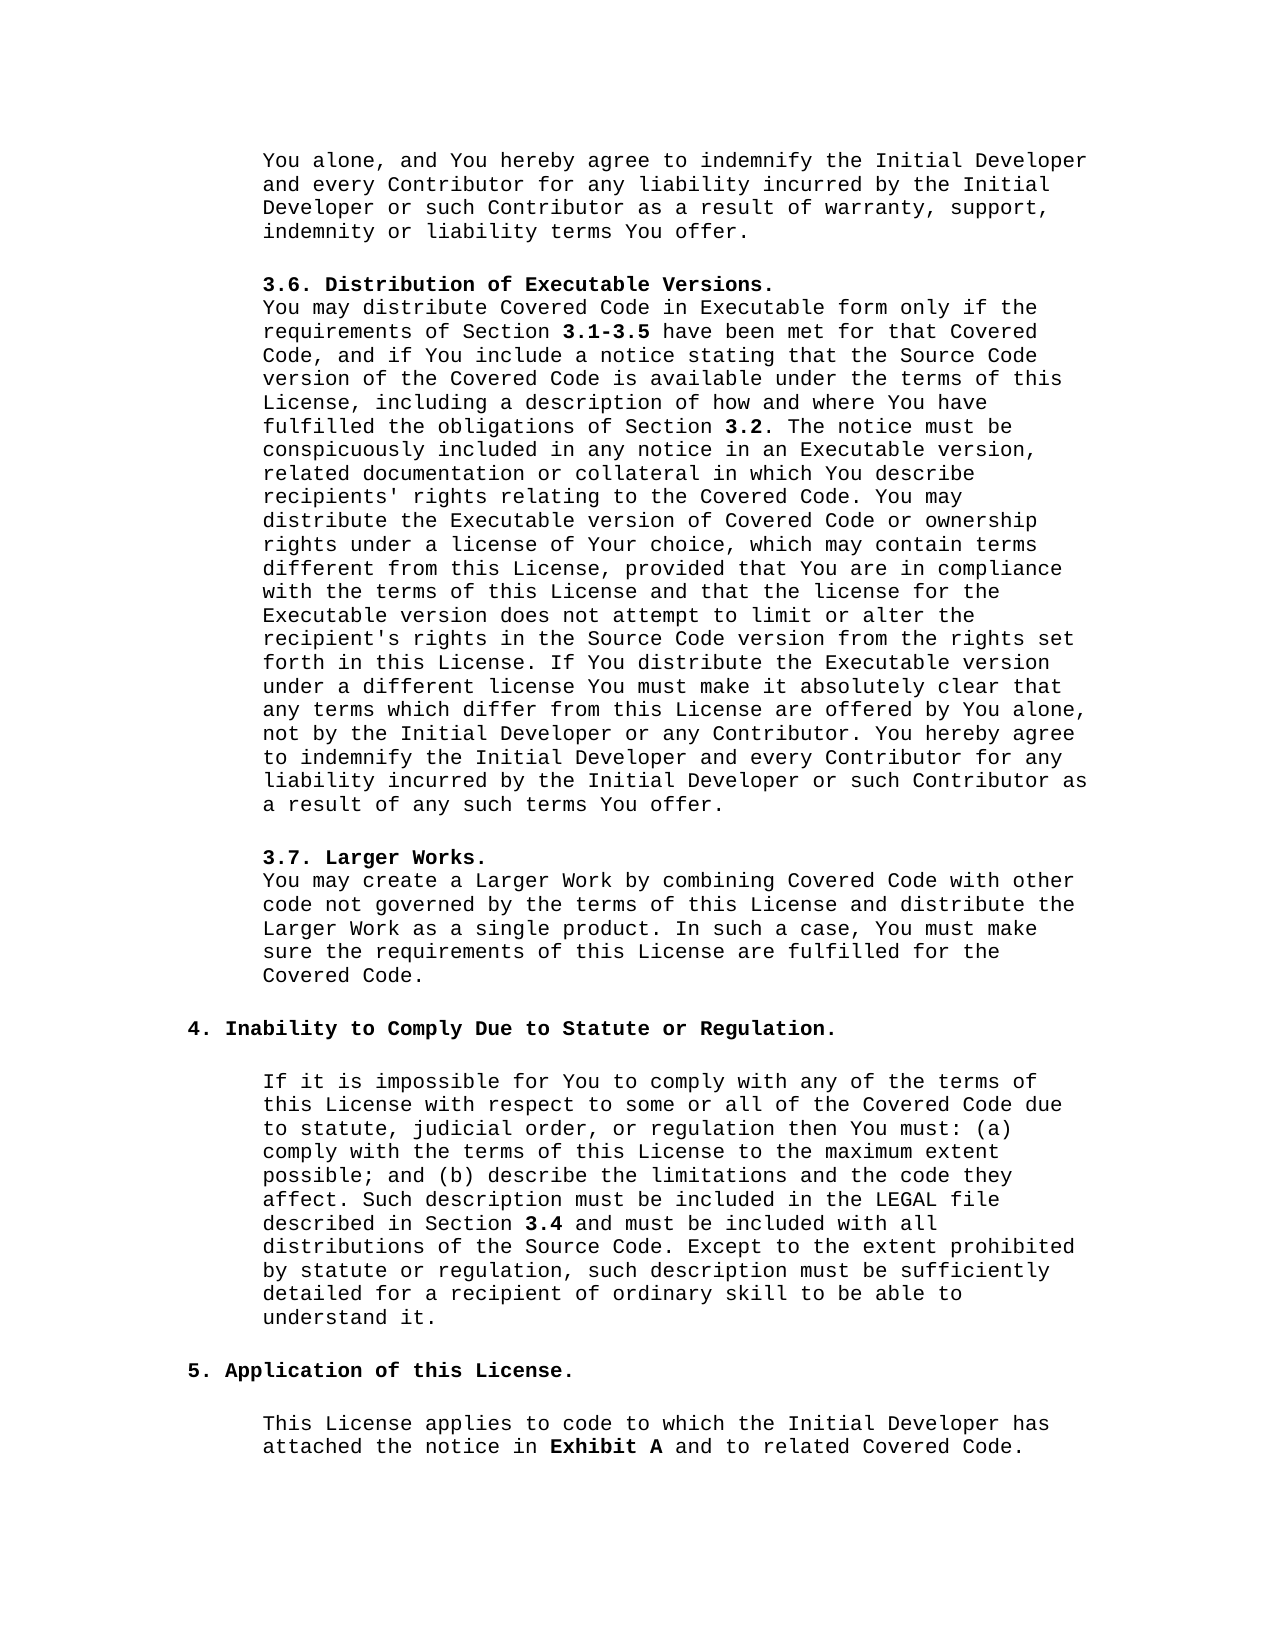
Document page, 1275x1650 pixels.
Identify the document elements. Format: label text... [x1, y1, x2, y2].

text If it is impossible for You to comply with any of the terms of this License with respect to some or all of the Covered Code due to statute, judicial order, or regulation then You must: (a) comply with the terms of this License to the maximum extent possible; and (b) describe the limitations and the code they affect. Such description must be included in the LEGAL file described in Section 3.4 and must be included with all distributions of the Source Code. Except to the extent prohibited by statute or regulation, such description must be sufficiently detailed for a recipient of ordinary skill to be able to understand it. [262, 1071, 1087, 1331]
text 4. Inability to Comply Due to Statute or Regulation. [187, 1018, 1087, 1041]
text 5. Application of this License. [187, 1360, 1087, 1383]
text 3.6. Distribution of Executable Versions. You may distribute Covered Code in Executable form only if the requirements of Section 3.1-3.5 have been met for that Covered Code, and if You include a notice stating that the Source Code version of the Covered Code is available under the terms of this License, including a description of how and where You have fulfilled the obligations of Section 3.2. The notice must be conspicuously included in any notice in an Executable version, related documentation or collateral in which You describe recipients' rights relating to the Covered Code. You may distribute the Executable version of Covered Code or ownership rights under a license of Your choice, which may contain terms different from this License, provided that You are in compliance with the terms of this License and that the license for the Executable version does not attempt to limit or alter the recipient's rights in the Source Code version from the rights set forth in this License. If You distribute the Executable version under a different license You must make it absolutely clear that any terms which differ from this License are offered by You alone, not by the Initial Developer or any Contributor. You hereby agree to indemnify the Initial Developer and every Contributor for any liability incurred by the Initial Developer or such Contributor as a result of any such terms You offer. [262, 274, 1087, 818]
text This License applies to code to which the Initial Developer has attached the notice in Exhibit A and to related Covered Code. [262, 1413, 1087, 1460]
text You alone, and You hereby agree to indemnify the Initial Developer and every Contributor for any liability incurred by the Initial Developer or such Contributor as a result of warranty, support, indemnity or liability terms You offer. [262, 150, 1087, 244]
text 3.7. Larger Works. You may create a Larger Work by combining Covered Code with other code not governed by the terms of this License and distribute the Larger Work as a single product. In such a case, You must make sure the requirements of this License are fulfilled for the Covered Code. [262, 847, 1087, 989]
